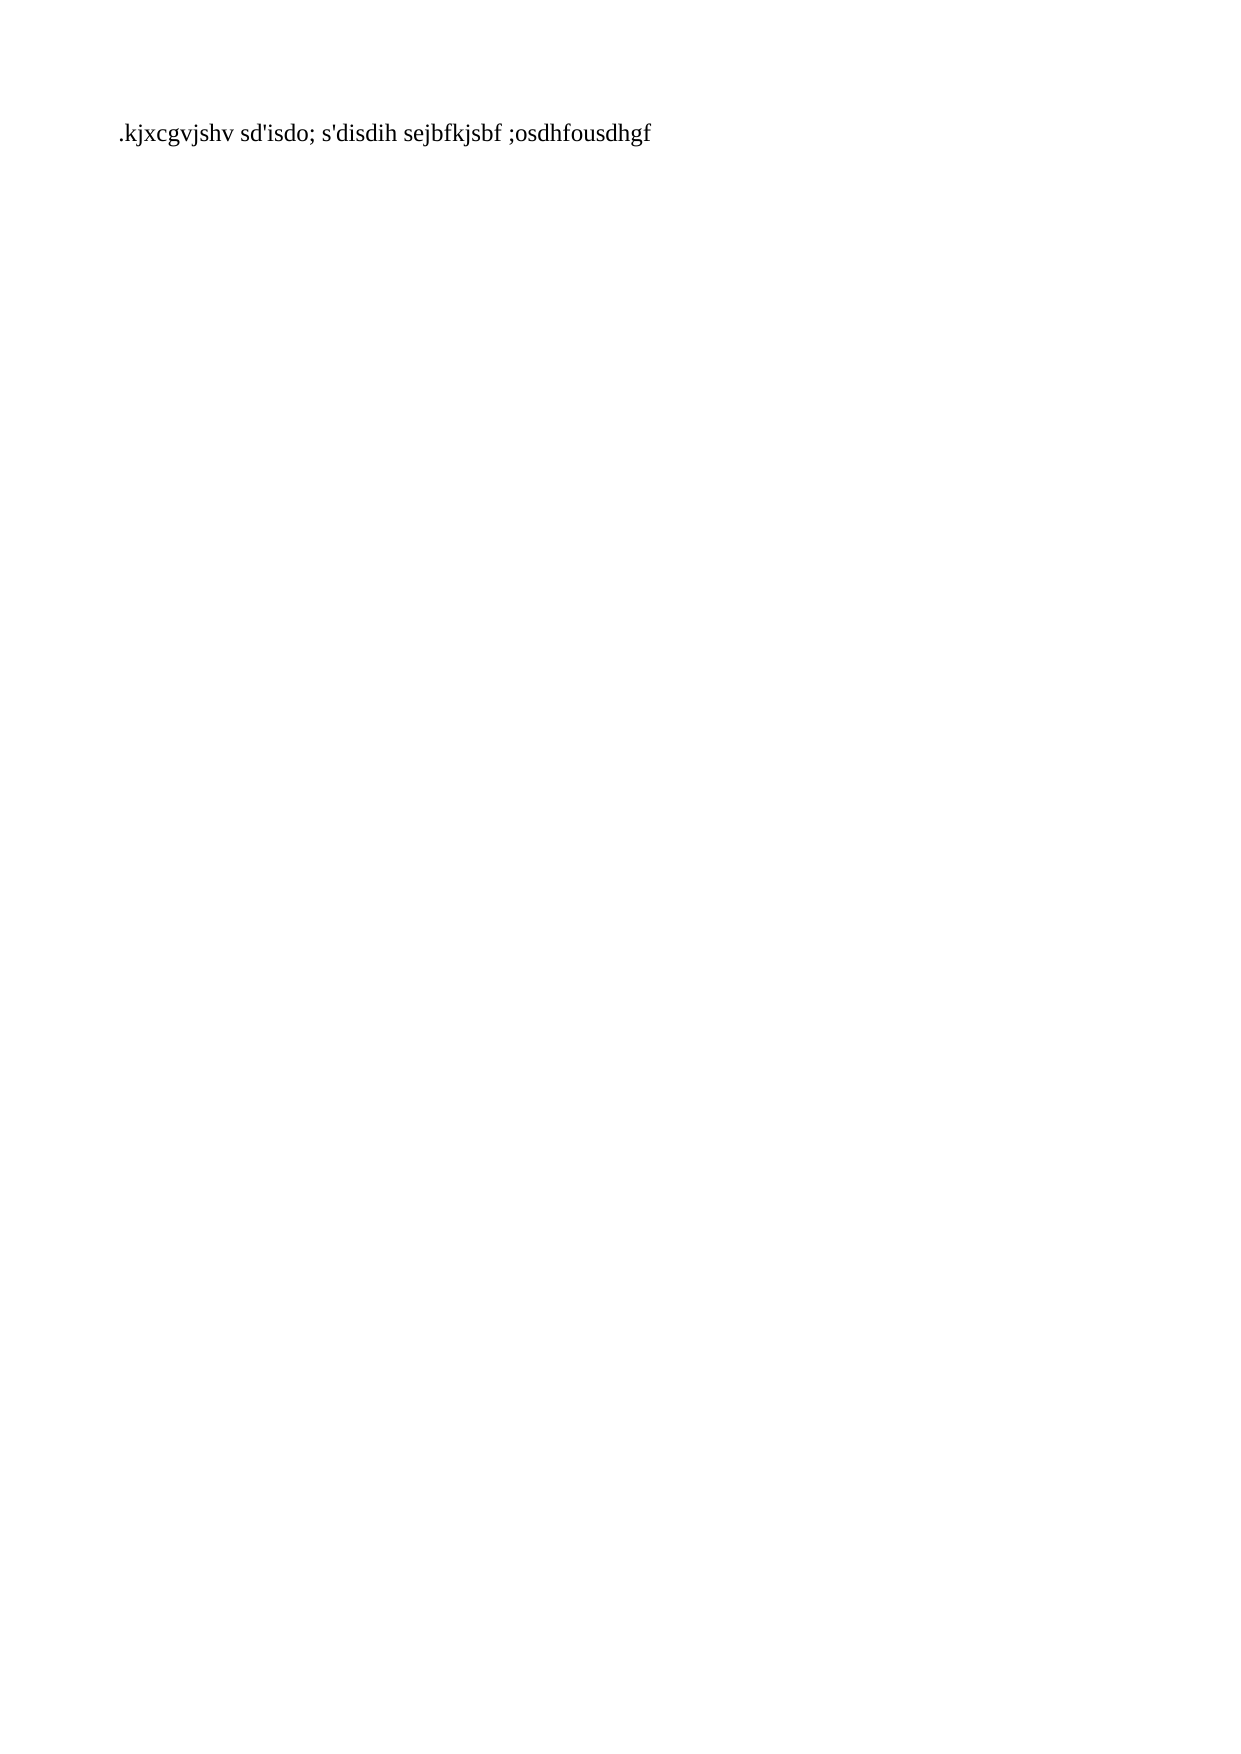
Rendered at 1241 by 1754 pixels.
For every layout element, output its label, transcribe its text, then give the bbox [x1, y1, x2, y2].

text .kjxcgvjshv sd'isdo; s'disdih sejbfkjsbf ;osdhfousdhgf [118, 118, 1122, 147]
